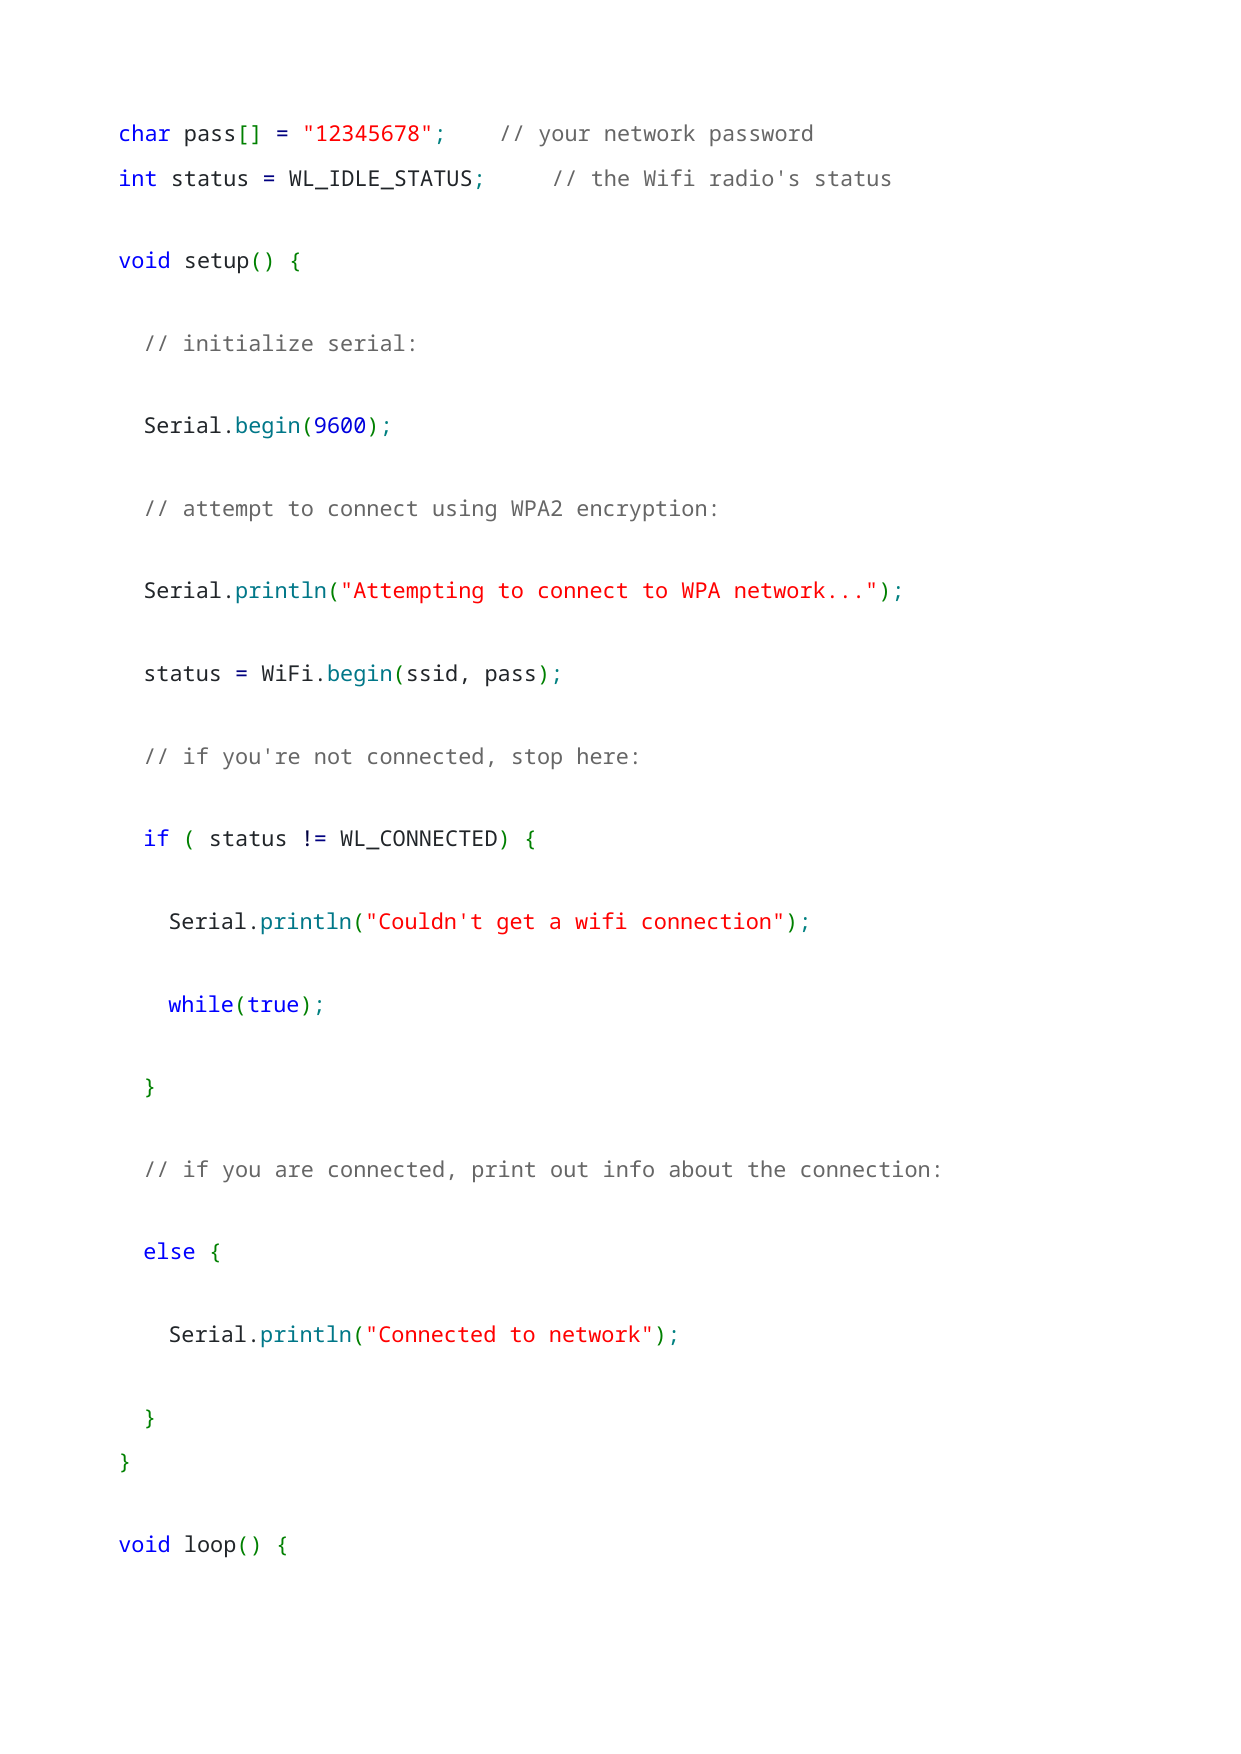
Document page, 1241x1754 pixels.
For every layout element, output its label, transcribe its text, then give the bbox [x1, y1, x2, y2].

text Serial.begin(9600); [118, 410, 1122, 440]
text Serial.println("Connected to network"); [118, 1319, 1122, 1349]
text } [118, 1402, 1122, 1431]
text char pass[] = "12345678"; // your network password [118, 118, 1122, 148]
text void loop() { [118, 1528, 1122, 1558]
text Serial.println("Attempting to connect to WPA network..."); [118, 576, 1122, 605]
text } [118, 1446, 1122, 1476]
text else { [118, 1236, 1122, 1266]
text // initialize serial: [118, 328, 1122, 357]
text while(true); [118, 988, 1122, 1018]
text // attempt to connect using WPA2 encryption: [118, 493, 1122, 523]
text // if you're not connected, stop here: [118, 741, 1122, 771]
text // if you are connected, print out info about the connection: [118, 1154, 1122, 1183]
text if ( status != WL_CONNECTED) { [118, 823, 1122, 853]
text Serial.println("Couldn't get a wifi connection"); [118, 906, 1122, 936]
text status = WiFi.begin(ssid, pass); [118, 658, 1122, 688]
text int status = WL_IDLE_STATUS; // the Wifi radio's status [118, 162, 1122, 192]
text void setup() { [118, 245, 1122, 275]
text } [118, 1071, 1122, 1101]
